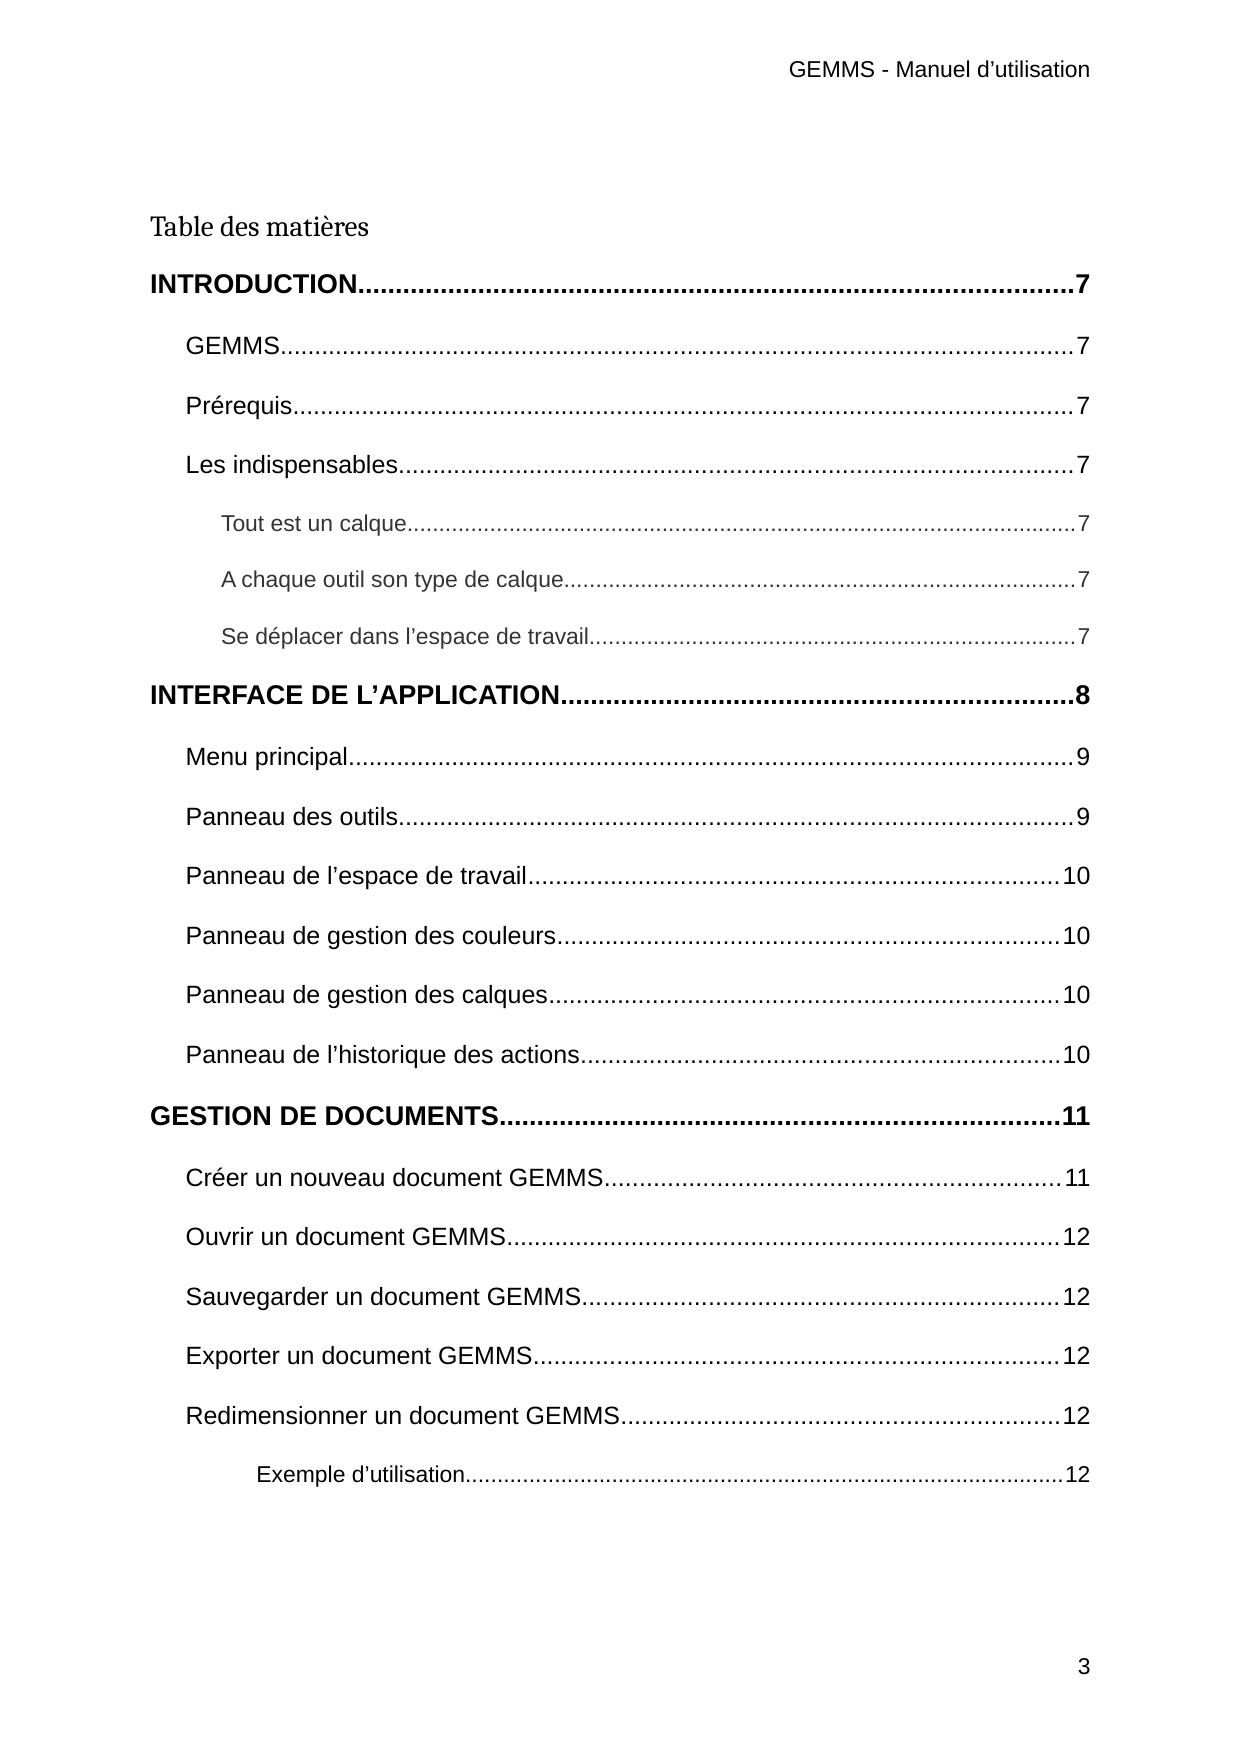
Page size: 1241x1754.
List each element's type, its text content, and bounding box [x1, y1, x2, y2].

text Les indispensables 7 [185, 450, 1090, 479]
text Panneau de l’historique des actions 10 [185, 1040, 1090, 1069]
text Se déplacer dans l’espace de travail 7 [221, 623, 1090, 649]
text Panneau de gestion des calques 10 [185, 980, 1090, 1009]
text Sauvegarder un document GEMMS 12 [185, 1282, 1090, 1311]
text A chaque outil son type de calque 7 [221, 566, 1090, 593]
text Exemple d’utilisation 12 [256, 1461, 1090, 1487]
text GEMMS 7 [185, 331, 1090, 360]
text Gestion de documents 11 [150, 1099, 1090, 1131]
text Introduction 7 [150, 268, 1090, 299]
text Tout est un calque 7 [221, 510, 1090, 536]
text Panneau de l’espace de travail 10 [185, 861, 1090, 890]
text Prérequis 7 [185, 391, 1090, 419]
text Panneau de gestion des couleurs 10 [185, 921, 1090, 949]
text Exporter un document GEMMS 12 [185, 1341, 1090, 1370]
text Menu principal 9 [185, 742, 1090, 771]
text Interface de l’application 8 [150, 679, 1090, 710]
subtitle Table des matières [150, 211, 1090, 244]
text Créer un nouveau document GEMMS 11 [185, 1163, 1090, 1191]
text Redimensionner un document GEMMS 12 [185, 1401, 1090, 1430]
text Panneau des outils 9 [185, 802, 1090, 830]
text Ouvrir un document GEMMS 12 [185, 1222, 1090, 1251]
